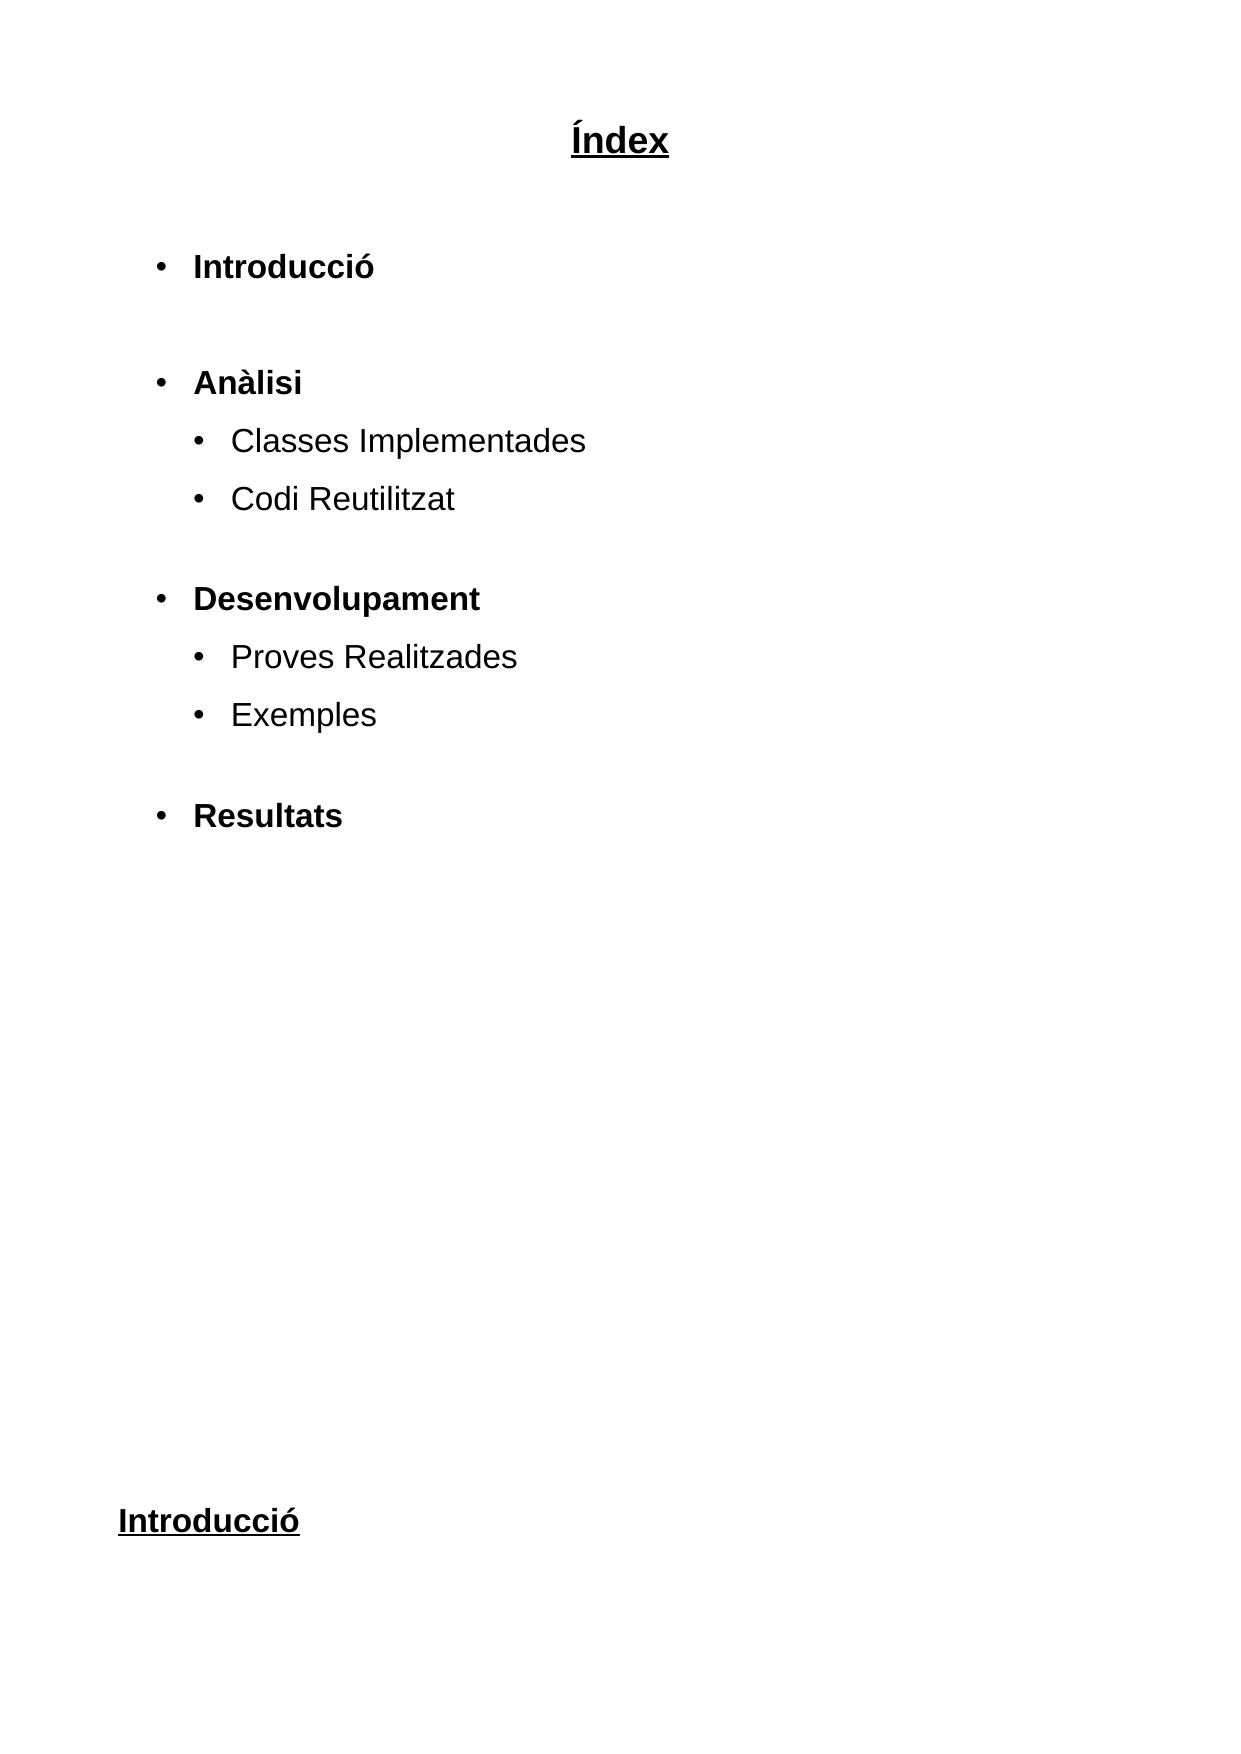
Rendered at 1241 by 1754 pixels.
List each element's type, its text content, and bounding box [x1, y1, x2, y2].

list Codi Reutilitzat [193, 478, 1122, 517]
list Exemples [193, 695, 1122, 734]
list Resultats [156, 796, 1122, 834]
text Índex [118, 118, 1122, 161]
list Introducció [156, 247, 1122, 286]
list Anàlisi [156, 363, 1122, 401]
list Classes Implementades [193, 421, 1122, 459]
text Introducció [118, 1501, 1122, 1539]
list Proves Realitzades [193, 637, 1122, 676]
list Desenvolupament [156, 579, 1122, 618]
